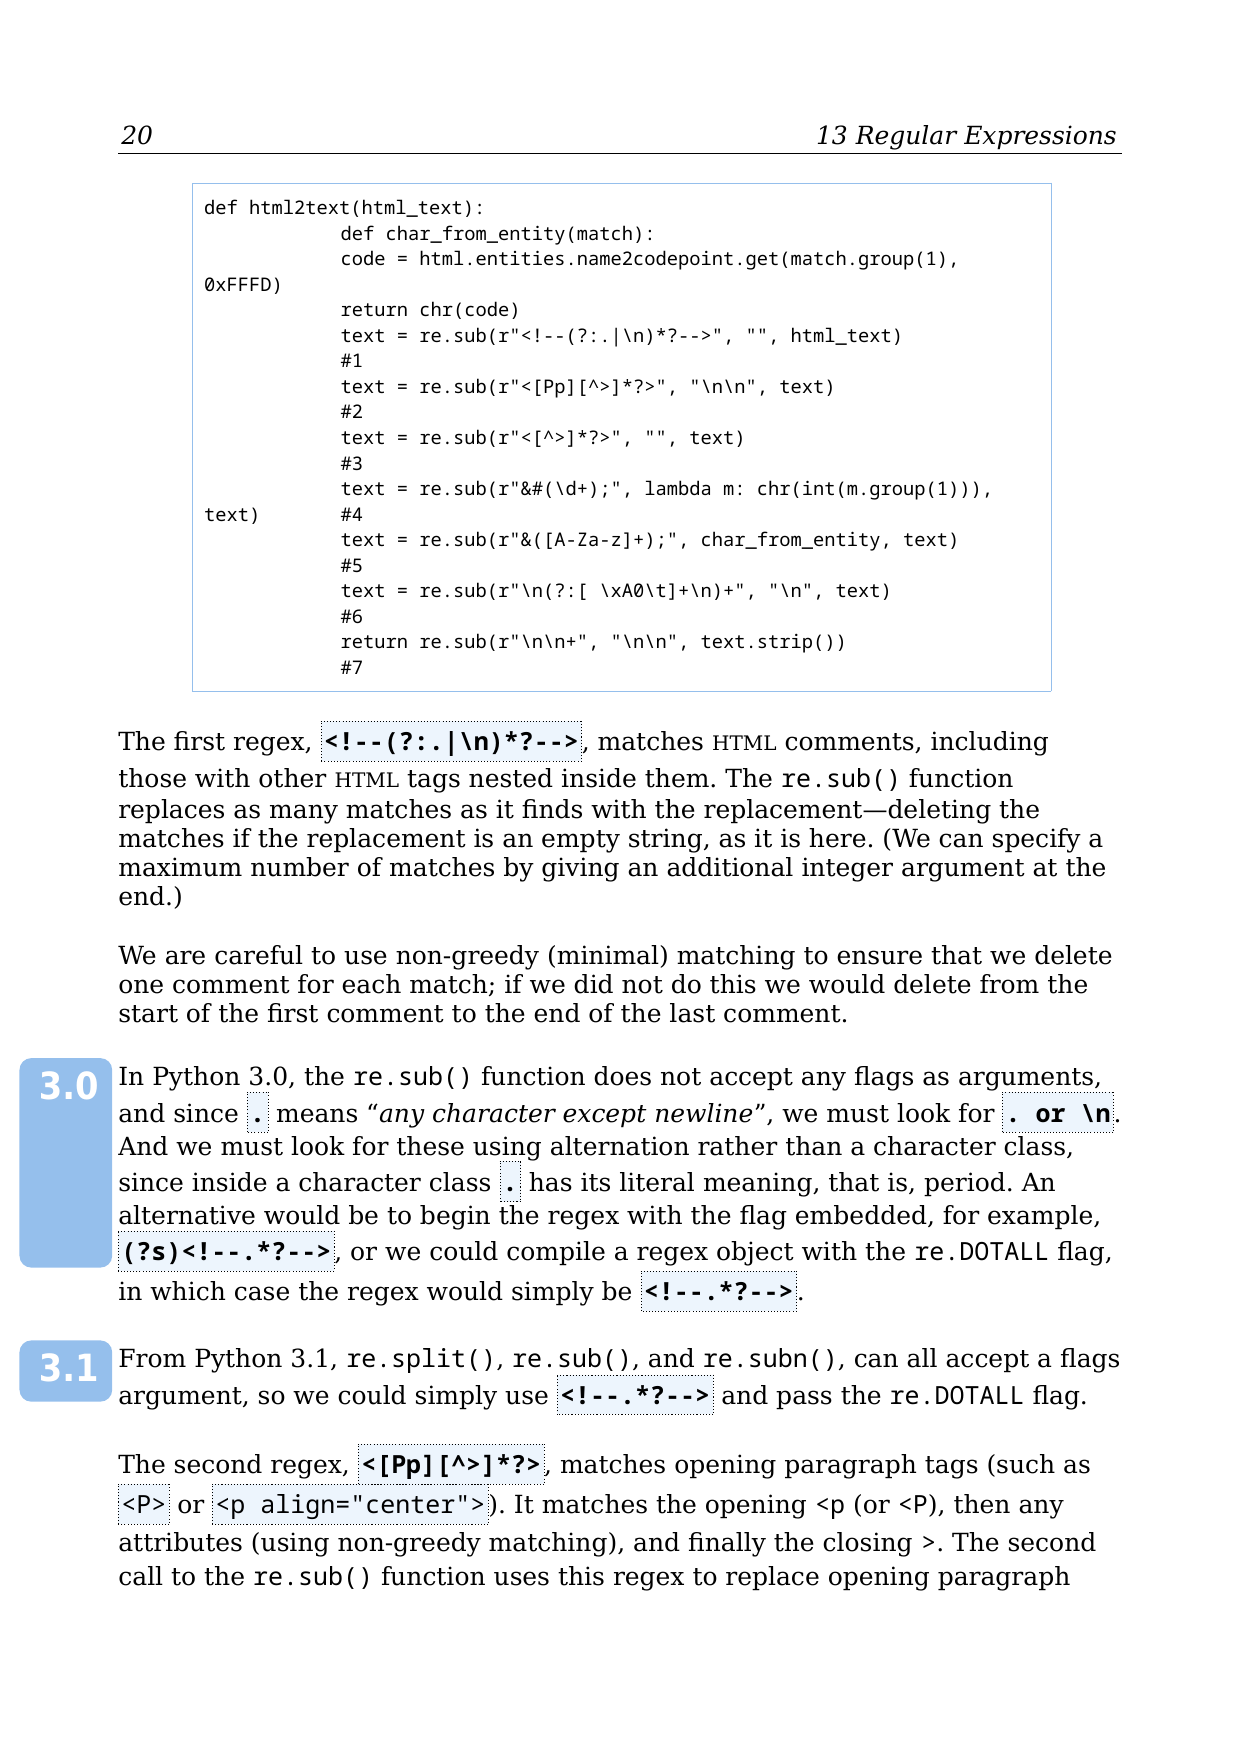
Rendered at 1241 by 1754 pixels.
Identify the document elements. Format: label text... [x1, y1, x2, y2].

text text = re.sub(r"&([A-Za-z]+);", char_from_entity, text) #5 [193, 514, 1051, 566]
text From Python 3.1, re.split(), re.sub(), and re.subn(), can all accept a flags argument, so we could simply use <!--.*?--> and pass the re.DOTALL flag. [118, 1340, 1122, 1414]
text The first regex, <!--(?:.|\n)*?-->, matches html comments, including those with other html tags nested inside them. The re.sub() function replaces as many matches as it finds with the replacement—deleting the matches if the replacement is an empty string, as it is here. (We can specify a maximum number of matches by giving an additional integer argument at the end.) [118, 721, 1122, 912]
text def html2text(html_text): [193, 184, 1051, 208]
text return chr(code) [193, 285, 1051, 310]
text text = re.sub(r"<!--(?:.|\n)*?-->", "", html_text) #1 [193, 310, 1051, 361]
text text = re.sub(r"&#(\d+);", lambda m: chr(int(m.group(1))), text) #4 [193, 463, 1051, 514]
text text = re.sub(r"<[Pp][^>]*?>", "\n\n", text) #2 [193, 361, 1051, 412]
text code = html.entities.name2codepoint.get(match.group(1), 0xFFFD) [193, 234, 1051, 285]
text text = re.sub(r"\n(?:[ \xA0\t]+\n)+", "\n", text) #6 [193, 566, 1051, 617]
text The second regex, <[Pp][^>]*?>, matches opening paragraph tags (such as <P> or <p align="center">). It matches the opening <p (or <P), then any attributes (using non-greedy matching), and finally the closing >. The second call to the re.sub() function uses this regex to replace opening paragraph [118, 1444, 1122, 1592]
text We are careful to use non-greedy (minimal) matching to ensure that we delete one comment for each match; if we did not do this we would delete from the start of the first comment to the end of the last comment. [118, 941, 1122, 1029]
text In Python 3.0, the re.sub() function does not accept any flags as arguments, and since . means “any character except newline”, we must look for . or \n. And we must look for these using alternation rather than a character class, since inside a character class . has its literal meaning, that is, period. An alternative would be to begin the regex with the flag embedded, for example, (?s)<!--.*?-->, or we could compile a regex object with the re.DOTALL flag, in which case the regex would simply be <!--.*?-->. [118, 1058, 1122, 1311]
text def char_from_entity(match): [193, 208, 1051, 234]
text text = re.sub(r"<[^>]*?>", "", text) #3 [193, 412, 1051, 463]
text return re.sub(r"\n\n+", "\n\n", text.strip()) #7 [193, 617, 1051, 691]
